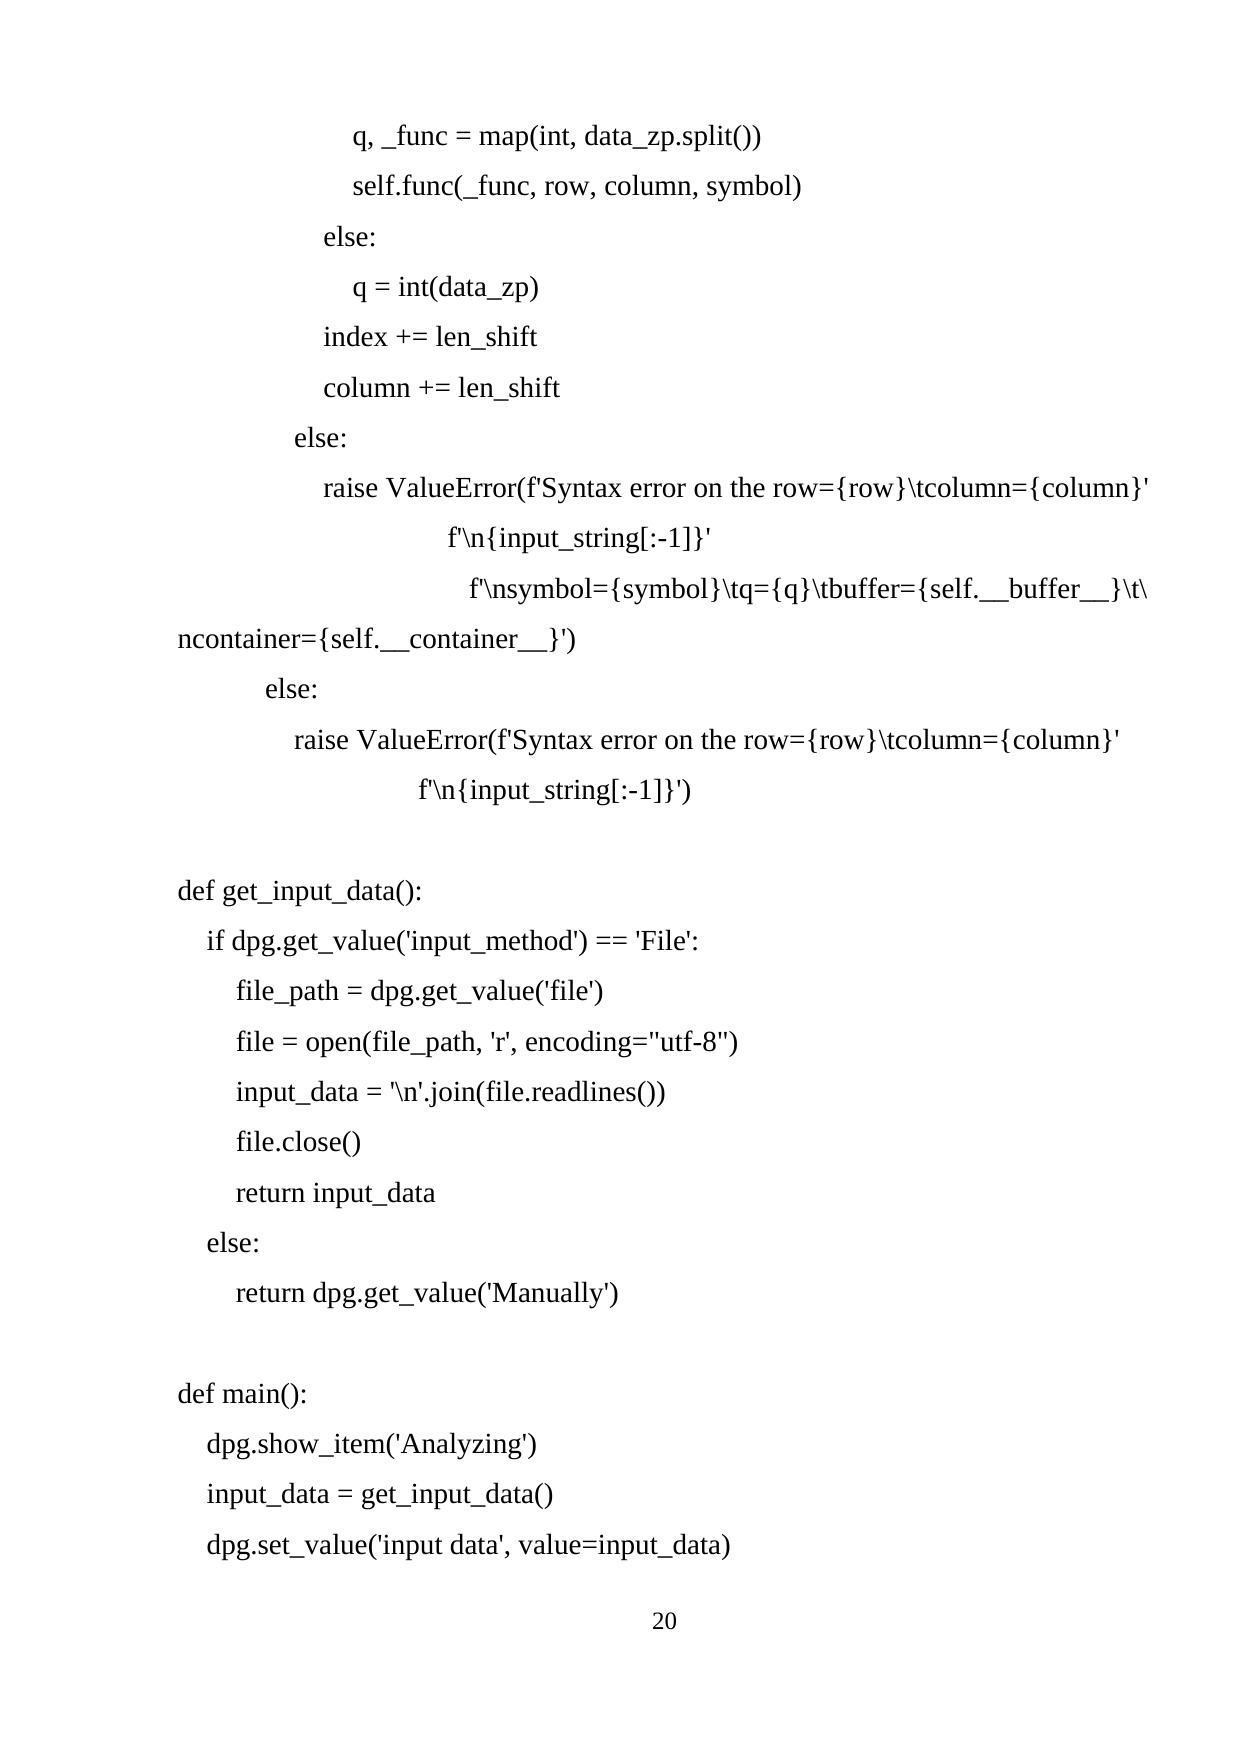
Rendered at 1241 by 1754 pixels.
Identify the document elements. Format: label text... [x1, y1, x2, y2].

text f'\n{input_string[:-1]}') [177, 772, 1152, 806]
text input_data = get_input_data() [177, 1477, 1152, 1510]
text column += len_shift [177, 370, 1152, 403]
text def get_input_data(): [177, 873, 1152, 906]
text dpg.show_item('Analyzing') [177, 1426, 1152, 1460]
text raise ValueError(f'Syntax error on the row={row}\tcolumn={column}' [177, 722, 1152, 755]
text file = open(file_path, 'r', encoding="utf-8") [177, 1024, 1152, 1057]
text return dpg.get_value('Manually') [177, 1275, 1152, 1309]
text input_data = '\n'.join(file.readlines()) [177, 1074, 1152, 1108]
text raise ValueError(f'Syntax error on the row={row}\tcolumn={column}' [177, 470, 1152, 504]
text if dpg.get_value('input_method') == 'File': [177, 923, 1152, 957]
text self.func(_func, row, column, symbol) [177, 168, 1152, 202]
text else: [177, 420, 1152, 453]
text q = int(data_zp) [177, 269, 1152, 303]
text q, _func = map(int, data_zp.split()) [177, 118, 1152, 152]
text else: [177, 219, 1152, 252]
text else: [177, 1225, 1152, 1258]
text f'\nsymbol={symbol}\tq={q}\tbuffer={self.__buffer__}\t\ncontainer={self.__container__}') [177, 571, 1152, 655]
text def main(): [177, 1376, 1152, 1409]
text dpg.set_value('input data', value=input_data) [177, 1527, 1152, 1560]
text file_path = dpg.get_value('file') [177, 973, 1152, 1007]
text index += len_shift [177, 319, 1152, 353]
text file.close() [177, 1124, 1152, 1158]
text else: [177, 672, 1152, 705]
text return input_data [177, 1175, 1152, 1208]
text f'\n{input_string[:-1]}' [177, 521, 1152, 554]
